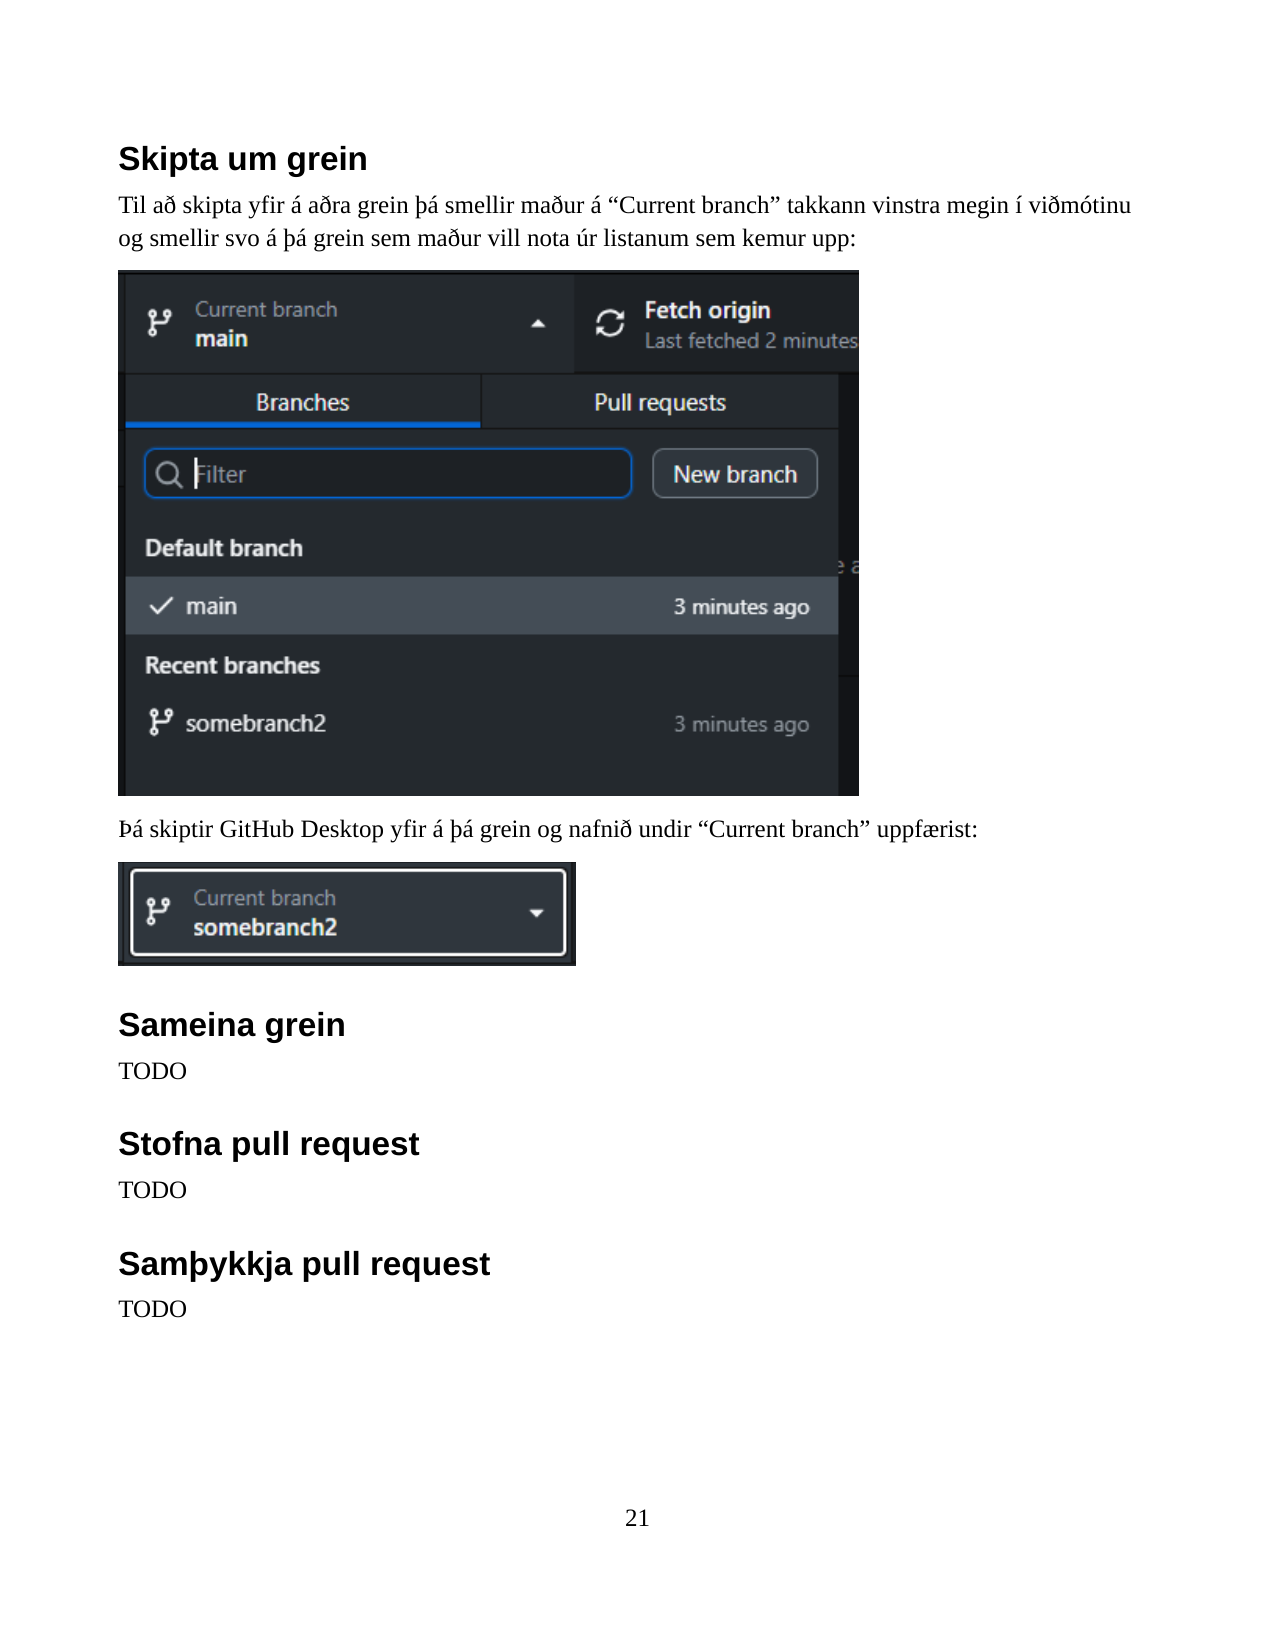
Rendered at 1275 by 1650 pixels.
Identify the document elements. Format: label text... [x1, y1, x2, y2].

text TODO [118, 1056, 1157, 1084]
text Til að skipta yfir á aðra grein þá smellir maður á “Current branch” takkann vinstra megin í viðmótinu og smellir svo á þá grein sem maður vill nota úr listanum sem kemur upp: [118, 190, 1157, 252]
subtitle Sameina grein [118, 1005, 1157, 1043]
text TODO [118, 1175, 1157, 1204]
subtitle Stofna pull request [118, 1124, 1157, 1163]
text Þá skiptir GitHub Desktop yfir á þá grein og nafnið undir “Current branch” uppfærist: [118, 814, 1157, 843]
text TODO [118, 1294, 1157, 1323]
picture [118, 270, 859, 796]
subtitle Skipta um grein [118, 139, 1157, 177]
subtitle Samþykkja pull request [118, 1244, 1157, 1282]
picture [118, 862, 576, 966]
